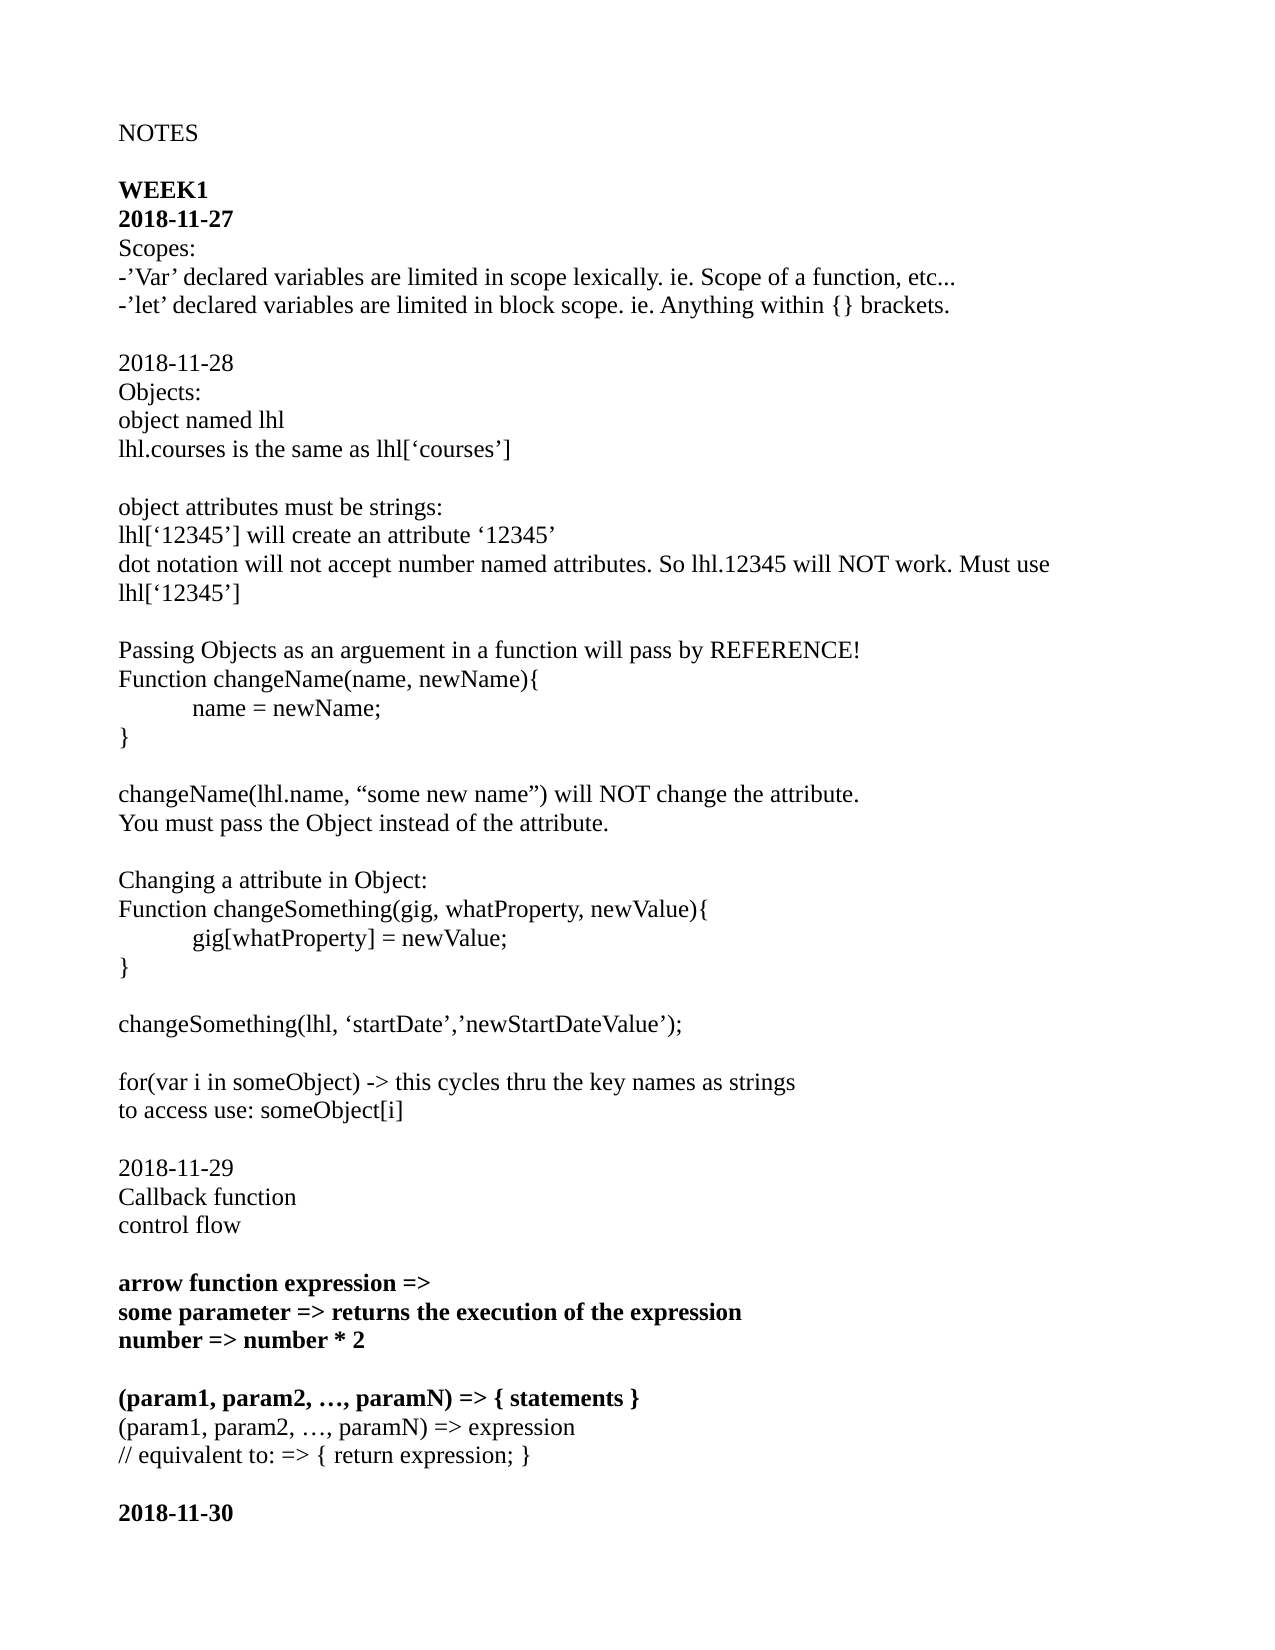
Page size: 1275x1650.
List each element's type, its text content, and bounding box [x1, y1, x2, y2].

text Changing a attribute in Object: [118, 866, 1157, 894]
text NOTES [118, 118, 1157, 147]
text 2018-11-29 [118, 1153, 1157, 1182]
text changeName(lhl.name, “some new name”) will NOT change the attribute. [118, 779, 1157, 808]
text Function changeSomething(gig, whatProperty, newValue){ [118, 894, 1157, 923]
text (param1, param2, …, paramN) => { statements } [118, 1383, 1157, 1412]
text object named lhl [118, 406, 1157, 434]
text for(var i in someObject) -> this cycles thru the key names as strings [118, 1067, 1157, 1096]
text Passing Objects as an arguement in a function will pass by REFERENCE! [118, 636, 1157, 664]
text (param1, param2, …, paramN) => expression [118, 1412, 1157, 1441]
text Objects: [118, 377, 1157, 406]
text number => number * 2 [118, 1326, 1157, 1354]
text dot notation will not accept number named attributes. So lhl.12345 will NOT work. Must use lhl[‘12345’] [118, 549, 1157, 607]
text WEEK1 [118, 176, 1157, 204]
text control flow [118, 1211, 1157, 1239]
text -’let’ declared variables are limited in block scope. ie. Anything within {} brackets. [118, 291, 1157, 319]
text } [118, 722, 1157, 751]
text You must pass the Object instead of the attribute. [118, 808, 1157, 837]
text Callback function [118, 1182, 1157, 1211]
text to access use: someObject[i] [118, 1096, 1157, 1124]
text 2018-11-30 [118, 1498, 1157, 1527]
text arrow function expression => [118, 1268, 1157, 1297]
text name = newName; [118, 693, 1157, 722]
text some parameter => returns the execution of the expression [118, 1297, 1157, 1326]
text lhl[‘12345’] will create an attribute ‘12345’ [118, 521, 1157, 549]
text changeSomething(lhl, ‘startDate’,’newStartDateValue’); [118, 1009, 1157, 1038]
text Function changeName(name, newName){ [118, 664, 1157, 693]
text // equivalent to: => { return expression; } [118, 1441, 1157, 1469]
text lhl.courses is the same as lhl[‘courses’] [118, 434, 1157, 463]
text 2018-11-27 [118, 204, 1157, 233]
text 2018-11-28 [118, 348, 1157, 377]
text -’Var’ declared variables are limited in scope lexically. ie. Scope of a function, etc... [118, 262, 1157, 291]
text Scopes: [118, 233, 1157, 262]
text } [118, 952, 1157, 981]
text gig[whatProperty] = newValue; [118, 923, 1157, 952]
text object attributes must be strings: [118, 492, 1157, 521]
